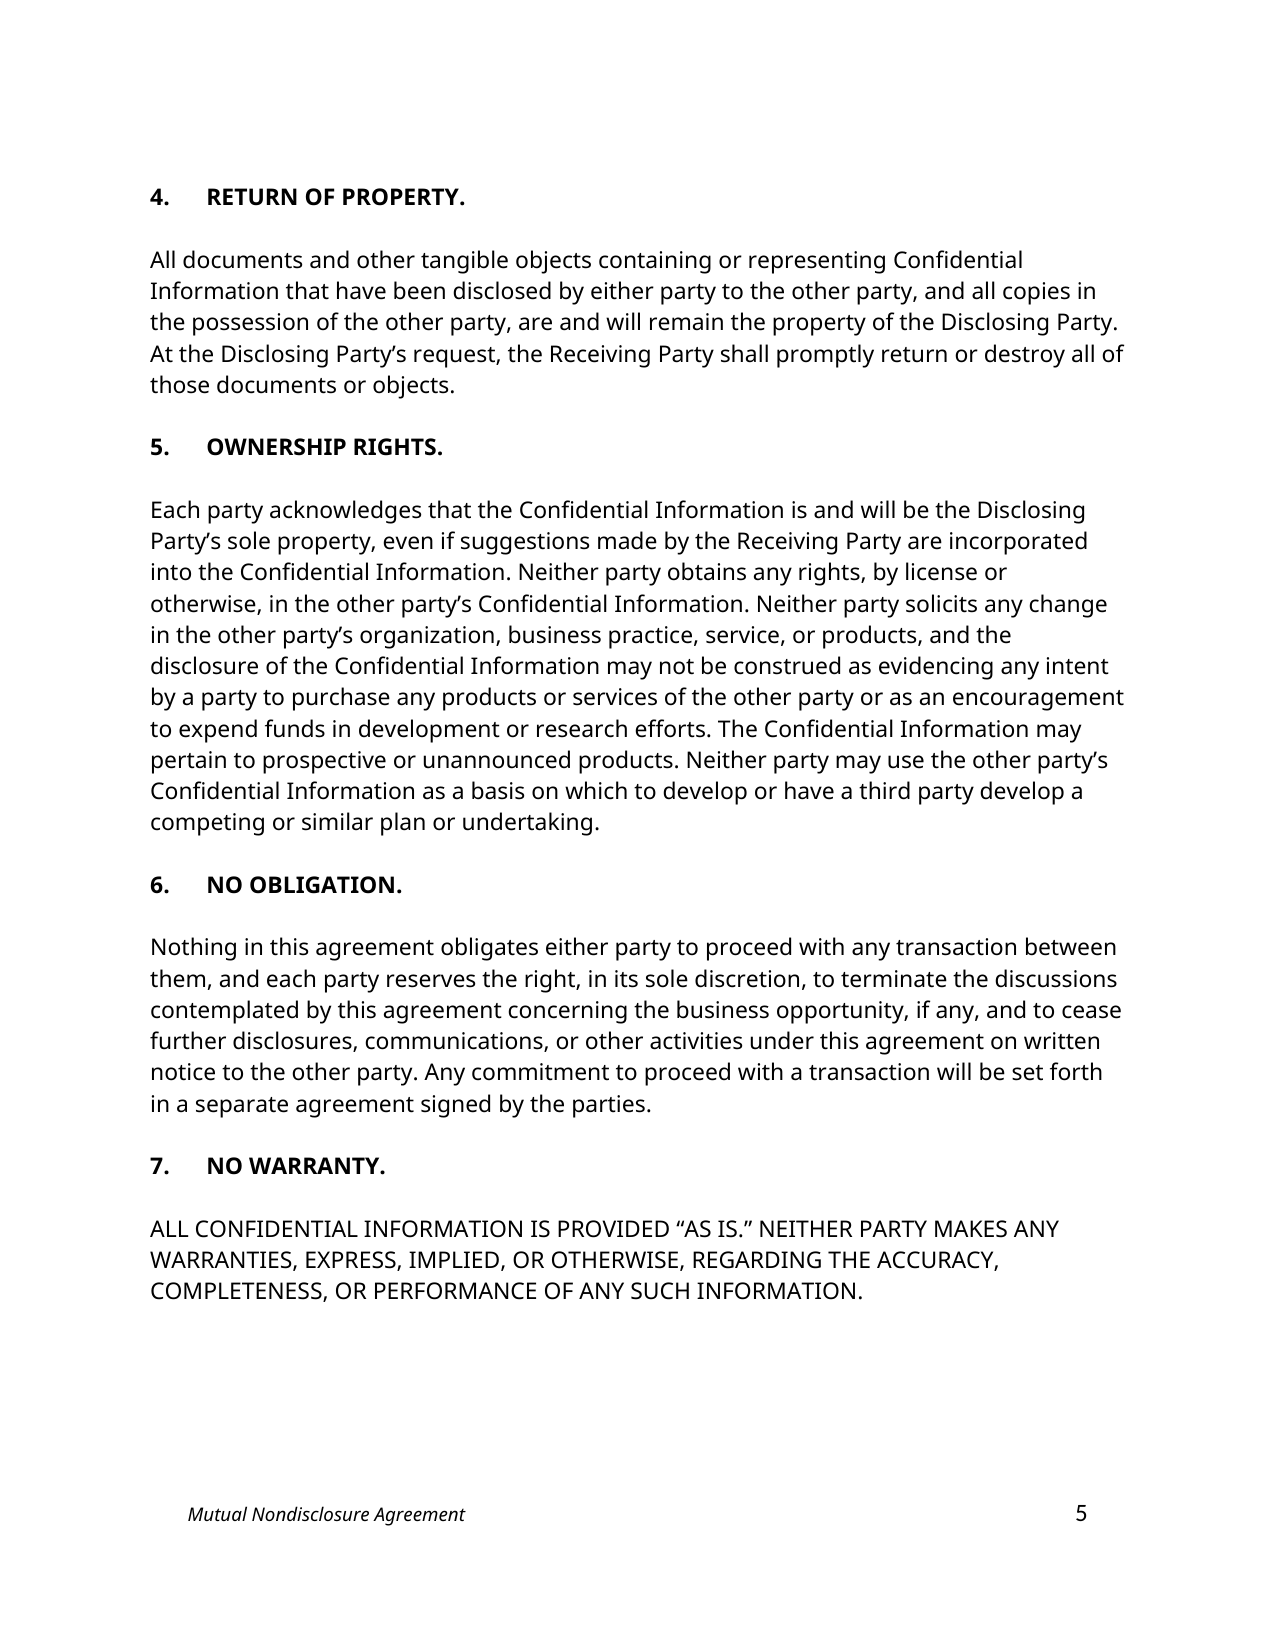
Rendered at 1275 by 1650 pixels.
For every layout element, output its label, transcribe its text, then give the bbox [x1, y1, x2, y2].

text 7. NO WARRANTY. [150, 1150, 1125, 1181]
text All documents and other tangible objects containing or representing Confidential Information that have been disclosed by either party to the other party, and all copies in the possession of the other party, are and will remain the property of the Disclosing Party. At the Disclosing Party’s request, the Receiving Party shall promptly return or destroy all of those documents or objects. [150, 244, 1125, 400]
text 4. RETURN OF PROPERTY. [150, 181, 1125, 212]
text Nothing in this agreement obligates either party to proceed with any transaction between them, and each party reserves the right, in its sole discretion, to terminate the discussions contemplated by this agreement concerning the business opportunity, if any, and to cease further disclosures, communications, or other activities under this agreement on written notice to the other party. Any commitment to proceed with a transaction will be set forth in a separate agreement signed by the parties. [150, 931, 1125, 1119]
text Each party acknowledges that the Confidential Information is and will be the Disclosing Party’s sole property, even if suggestions made by the Receiving Party are incorporated into the Confidential Information. Neither party obtains any rights, by license or otherwise, in the other party’s Confidential Information. Neither party solicits any change in the other party’s organization, business practice, service, or products, and the disclosure of the Confidential Information may not be construed as evidencing any intent by a party to purchase any products or services of the other party or as an encouragement to expend funds in development or research efforts. The Confidential Information may pertain to prospective or unannounced products. Neither party may use the other party’s Confidential Information as a basis on which to develop or have a third party develop a competing or similar plan or undertaking. [150, 494, 1125, 837]
text ALL CONFIDENTIAL INFORMATION IS PROVIDED “AS IS.” NEITHER PARTY MAKES ANY WARRANTIES, EXPRESS, IMPLIED, OR OTHERWISE, REGARDING THE ACCURACY, COMPLETENESS, OR PERFORMANCE OF ANY SUCH INFORMATION. [150, 1212, 1125, 1306]
text 6. NO OBLIGATION. [150, 869, 1125, 900]
text 5. OWNERSHIP RIGHTS. [150, 431, 1125, 462]
